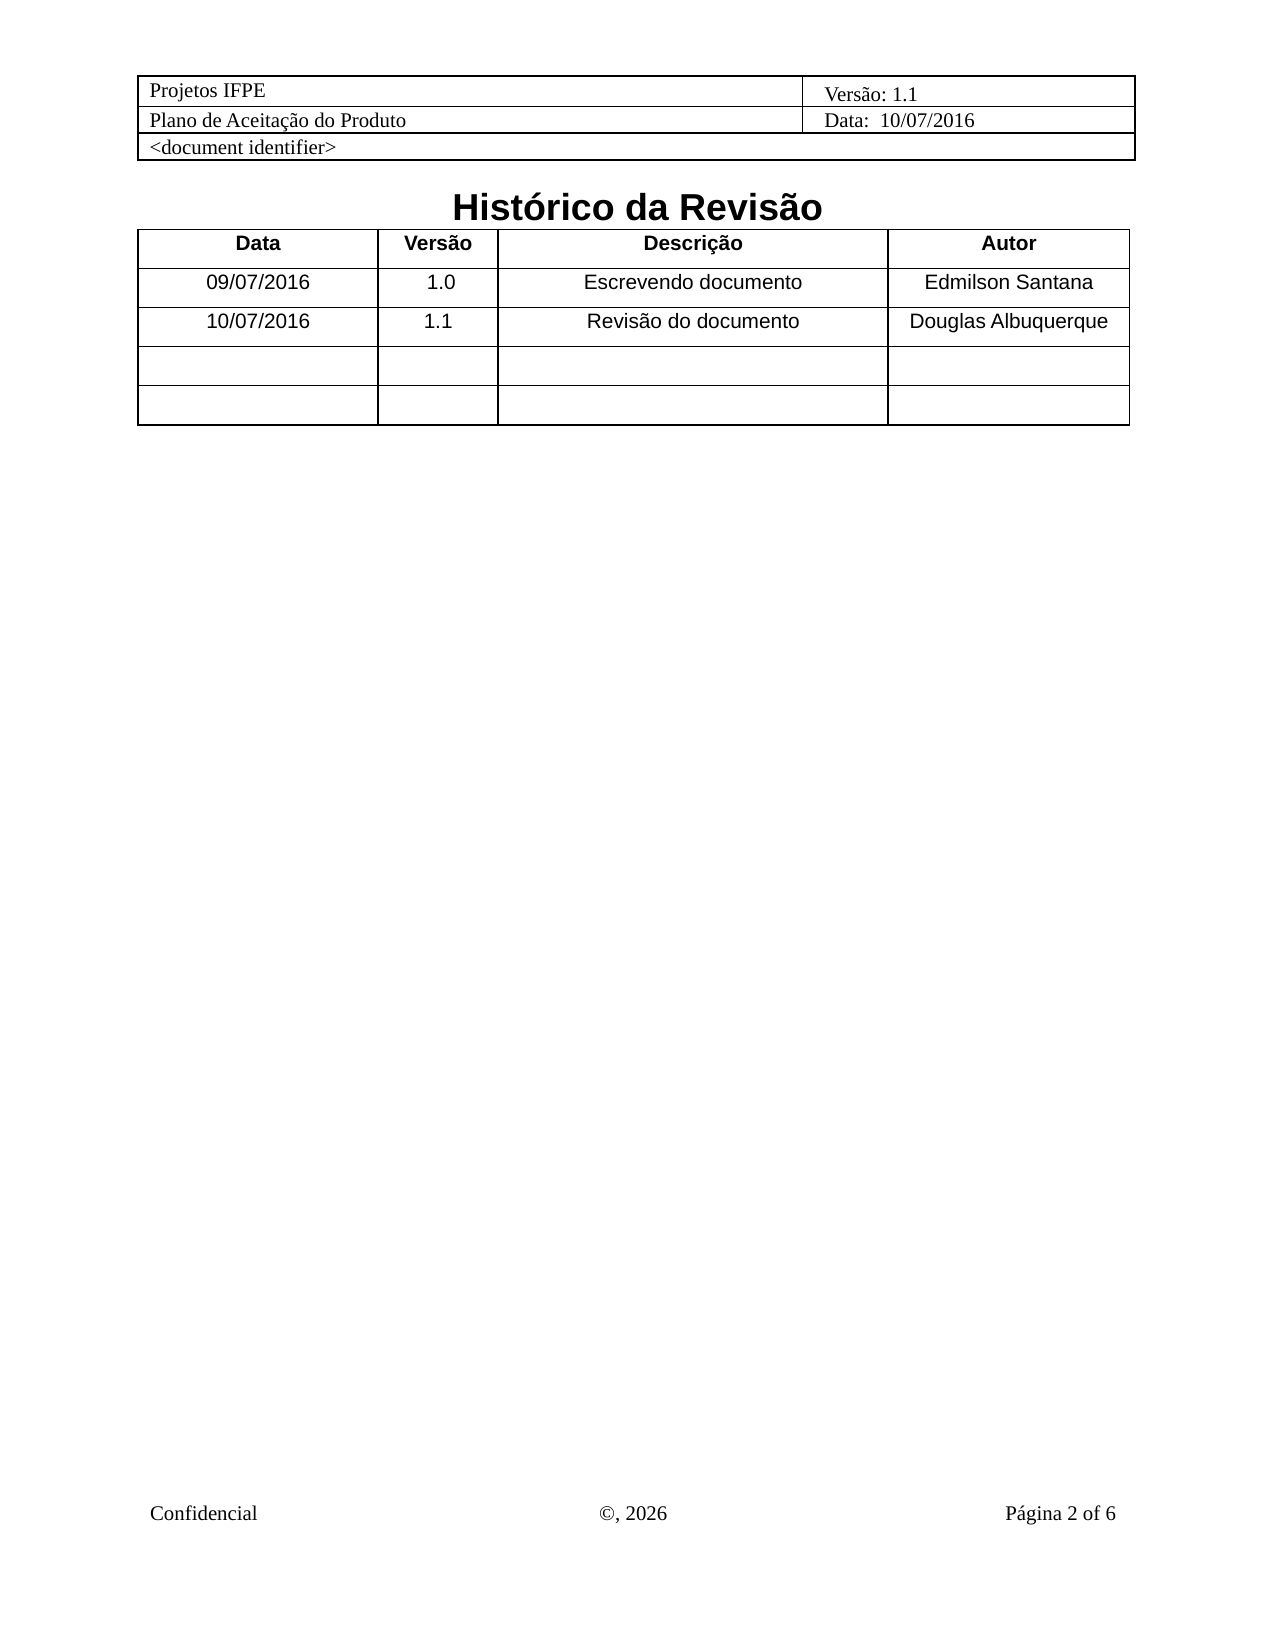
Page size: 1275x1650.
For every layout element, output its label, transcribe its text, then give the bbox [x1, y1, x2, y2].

table_cell 10/07/2016 [139, 308, 377, 346]
table_cell [139, 347, 377, 385]
table_cell [379, 347, 497, 385]
table_cell Douglas Albuquerque [889, 308, 1129, 346]
table_header Versão [379, 230, 497, 268]
table_cell [139, 386, 377, 424]
table_cell [889, 386, 1129, 424]
table_header Autor [889, 230, 1129, 268]
table_cell Edmilson Santana [889, 269, 1129, 307]
subtitle Histórico da Revisão [150, 185, 1125, 228]
table_cell Revisão do documento [499, 308, 887, 346]
table_cell [379, 386, 497, 424]
table_cell Escrevendo documento [499, 269, 887, 307]
table_cell [499, 347, 887, 385]
table_header Data [139, 230, 377, 268]
table_cell [889, 347, 1129, 385]
table_cell 09/07/2016 [139, 269, 377, 307]
table_cell [499, 386, 887, 424]
table_cell 1.0 [379, 269, 497, 307]
table_cell 1.1 [379, 308, 497, 346]
table_header Descrição [499, 230, 887, 268]
